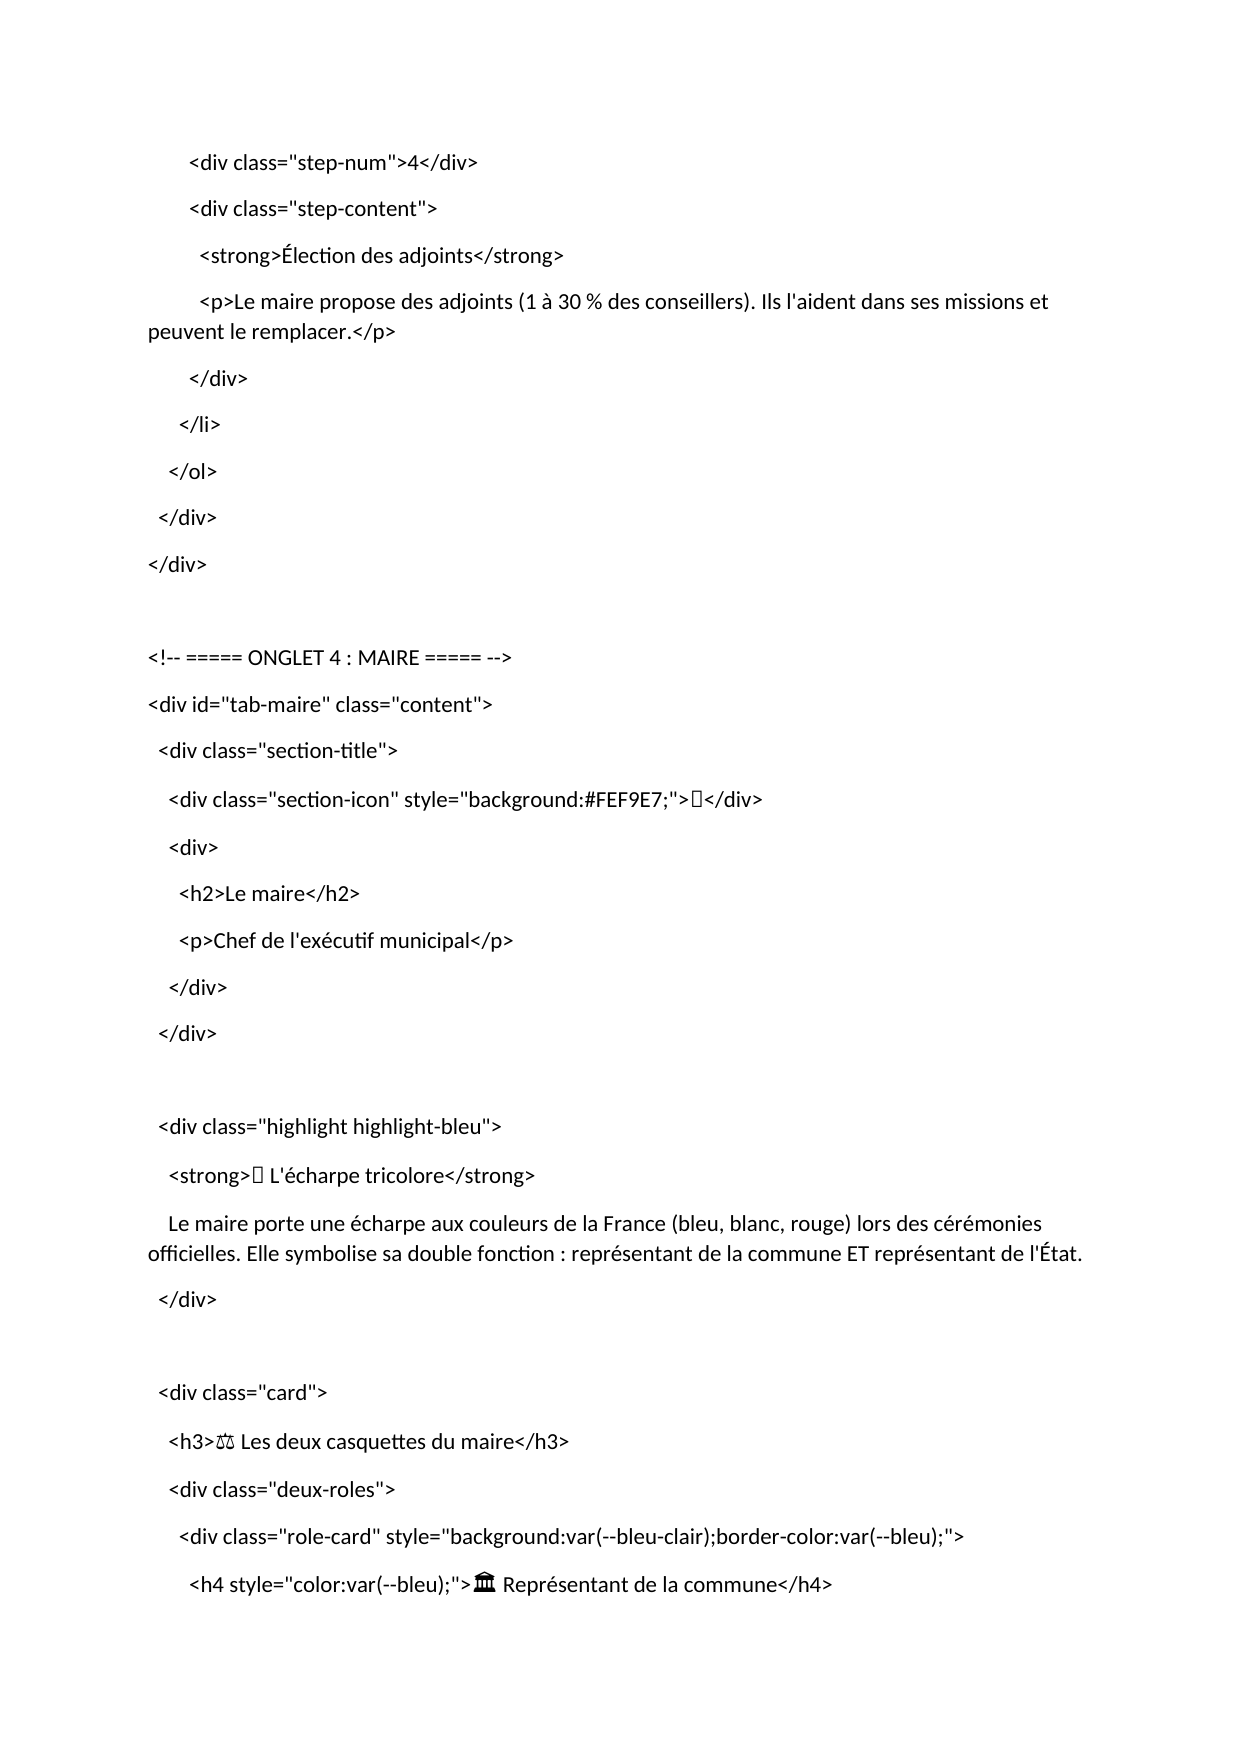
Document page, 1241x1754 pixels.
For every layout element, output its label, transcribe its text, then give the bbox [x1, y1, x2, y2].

text <strong>🎽 L'écharpe tricolore</strong> [148, 1159, 1093, 1190]
text <div> [148, 833, 1093, 861]
text <div class="step-content"> [148, 194, 1093, 222]
text <div class="section-title"> [148, 736, 1093, 764]
text Le maire porte une écharpe aux couleurs de la France (bleu, blanc, rouge) lors des cérémonies officielles. Elle symbolise sa double fonction : représentant de la commune ET représentant de l'État. [148, 1209, 1093, 1267]
text </ol> [148, 457, 1093, 485]
text <h2>Le maire</h2> [148, 879, 1093, 907]
text <strong>Élection des adjoints</strong> [148, 241, 1093, 269]
text </li> [148, 410, 1093, 438]
text <div class="deux-roles"> [148, 1475, 1093, 1503]
text <p>Le maire propose des adjoints (1 à 30 % des conseillers). Ils l'aident dans ses missions et peuvent le remplacer.</p> [148, 287, 1093, 345]
text </div> [148, 550, 1093, 578]
text <h4 style="color:var(--bleu);">🏛️ Représentant de la commune</h4> [148, 1568, 1093, 1599]
text <div class="highlight highlight-bleu"> [148, 1112, 1093, 1140]
text <h3>⚖️ Les deux casquettes du maire</h3> [148, 1425, 1093, 1456]
text <div class="role-card" style="background:var(--bleu-clair);border-color:var(--bleu);"> [148, 1522, 1093, 1550]
text <div class="section-icon" style="background:#FEF9E7;">👤</div> [148, 783, 1093, 814]
text <p>Chef de l'exécutif municipal</p> [148, 926, 1093, 954]
text <div id="tab-maire" class="content"> [148, 690, 1093, 718]
text </div> [148, 973, 1093, 1001]
text <div class="step-num">4</div> [148, 148, 1093, 176]
text </div> [148, 1019, 1093, 1047]
text </div> [148, 503, 1093, 531]
text </div> [148, 1285, 1093, 1313]
text </div> [148, 364, 1093, 392]
text <div class="card"> [148, 1378, 1093, 1407]
text <!-- ===== ONGLET 4 : MAIRE ===== --> [148, 643, 1093, 671]
